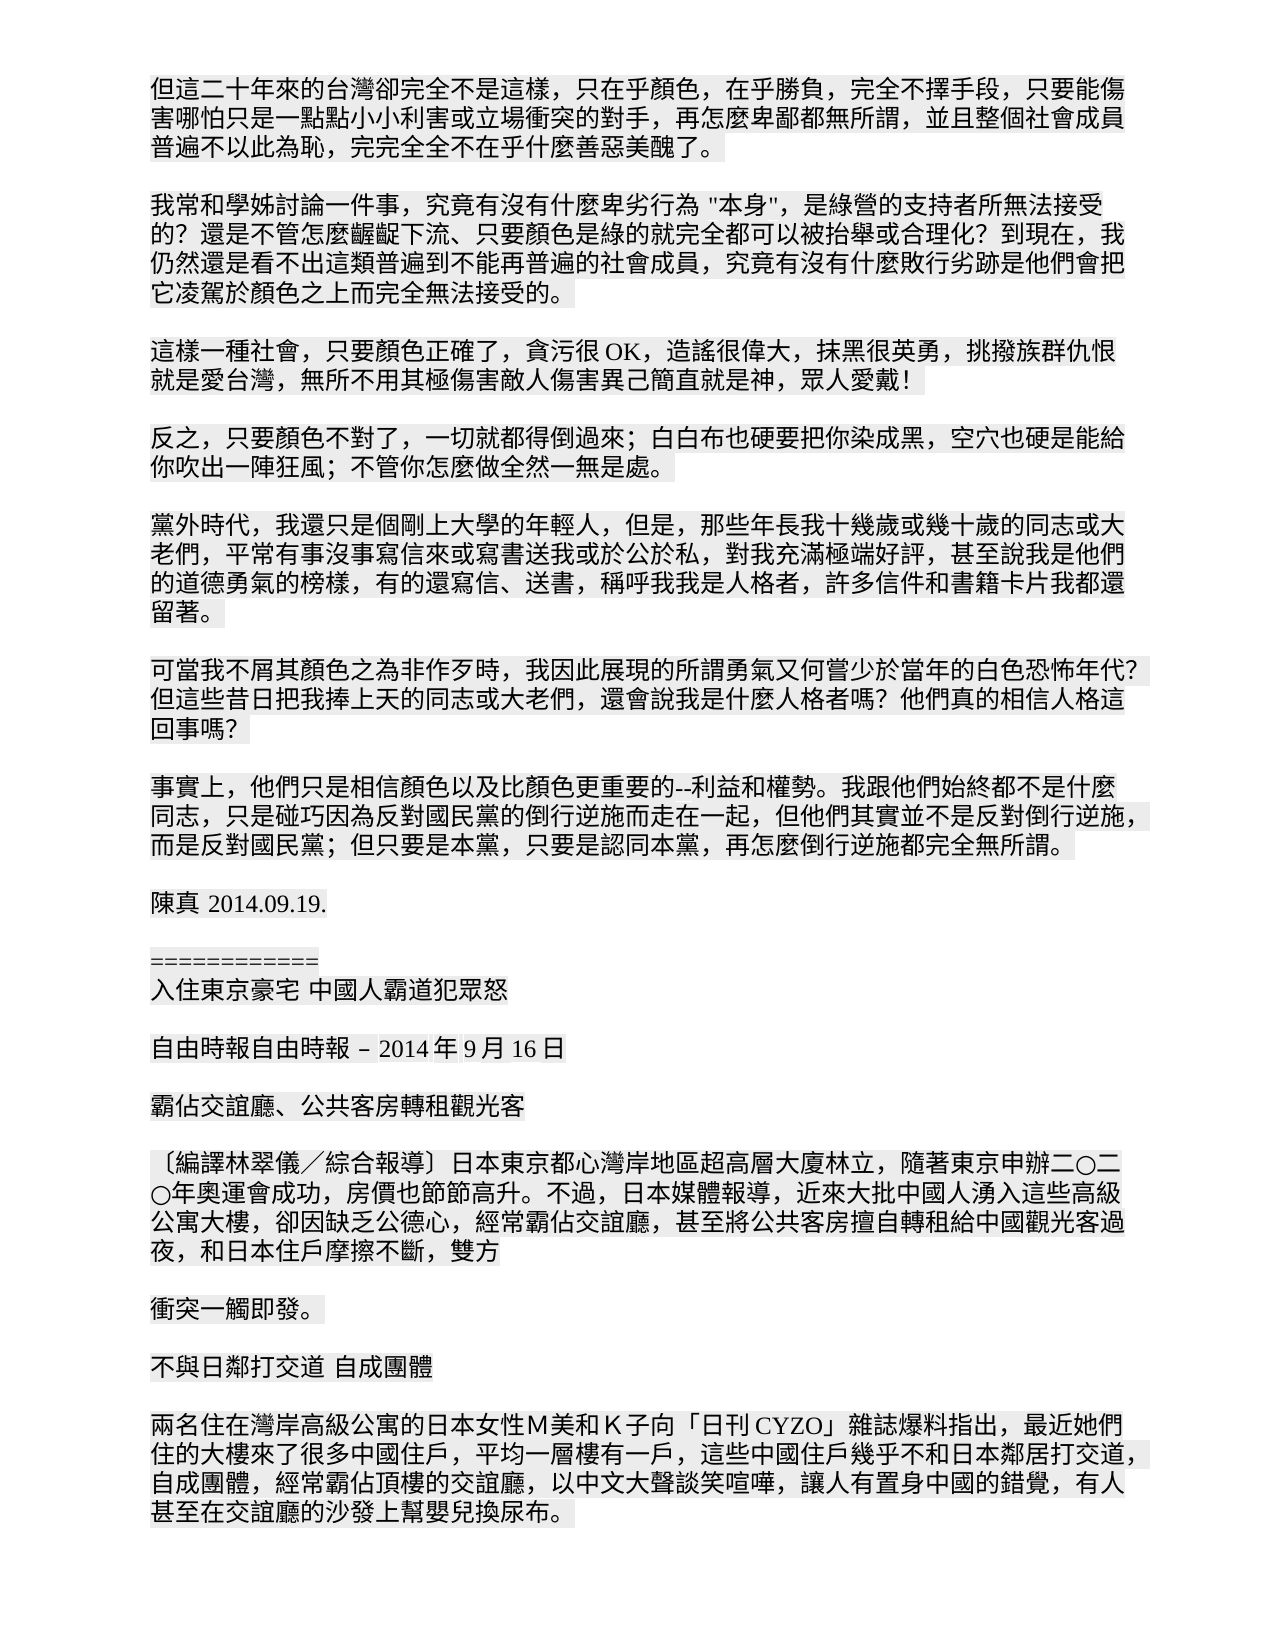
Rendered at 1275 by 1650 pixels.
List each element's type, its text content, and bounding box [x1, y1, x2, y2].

text 像這類什麼 "中國人霸道"、赤裸裸抹黑特定族群挑撥仇恨特定族群的言論，在國外肯定會招來法律或現實上的巨大嚴重後果；但在台灣卻長期以來在這類X它媽的人渣黑心媒體上每天大量捏造、渲染，無日無之，無所不用其極，而台灣社會卻對這種極其敗德齷齪的行為絲毫不會憤怒，反而很認同。 甚至連名字都不知道的什麼大陸在台女生，甩了老公然後又交了個男朋友，也能渲染成 "中國女無情"，或是哪個大陸媳婦跟台灣公婆不合，存了一點零用錢寄回大陸，也能以斗大標題報導 "中國女貪婪不孝" 等等。非常惡劣醜陋的媒體。 我若用字典上所有負面形容詞來形容這些人渣媒體恐怕都還不足以形容其齷齪和邪惡。像自由時報這樣一種黑心人渣媒體，其財團家族施行各種詐術騙術去撈錢騙錢炒房炒地皮騙取鉅款、同時又不擇手段造謠瞎掰渲染、無所不用其極抹黑、妖魔化大陸人、挑撥台灣人對大陸人的仇恨與歧視，這樣一種在二十一世紀竟然還存在地球上的不可思議的、毫無人性的黑心媒體，卻竟然是台灣人最愛看的報紙，完全沒有半點最基本的文明素質。 一些英國小報很排斥外來移民，但如果他們的邪惡是 1，那麼，黑心人渣自由時報的邪惡就是1000000000000，但台灣社會卻完完全全不覺其邪惡與醜陋。 至於底下這些公德問題，台灣人究竟是哪一點會比大陸人高明？特別是南部，根本就是無政府狀態，絲絲毫毫無任何公德可言；例如在台南，請問有哪一條街的走廊不被霸佔？有哪一條街可以安全走路而不用走在快車道上？有哪一條馬路的紅綠燈是可以相信的？有哪一條街不是到處亂停車、到處是垃圾？四處地下工廠，假藥偽藥任意賣，黑道橫行，白道比黑道更黑，種種違法亂紀，毫無任何法治可言。在台南，只要你敢，只要你拳頭夠大或權勢夠硬，保證不會有事。 反之，就連寫個文章說台南醫師公會不應以團體名義支持特定候選人，馬上就會面臨暴力威脅，揚言傷人、砸爛診所。就連我現在大膽做這樣一些有關台南市政的批評，都覺得很危險，很擔心，不知道又要惹來什麼暴力禍端而危及親人。很多同學、朋友或親人，經常再三勸我一定要閉嘴，絕對不要對台南綠營有任何不敬，我也盡一切努力噤聲不語，寫一堆文章根本從來都不敢公開貼出來，但有時還是會忍不住公開批評兩句。 重點是：這一切都不該是一種血統論、種族論，我不會說 "台南人" 就是這樣一種低能邪惡又髒又臭又不衛生的下三濫族群。 硬是要藉著渲染或捏造或造謠的手段(如反ECFA或反服貿貨貿等等，憑藉的理由幾乎全數是謊言)，硬是要把大陸人給說成又髒又臭又低能又邪惡的人種。這種挑撥仇恨與醜化及妖魔化真是非常可恨，非常可恥。 世上之大，存在一些極端卑劣、違反基本人性的齷齪人事物本不足為奇，但最奇特而且也最令人感到痛苦的是，竟然一整個台灣社會對這樣一些極端卑劣極度無恥下流完全沒有任何基本人性與誠信可言的人事物，卻不但不覺其齷齪，反而是這個社會人們的最愛。 在某個極為重要的道德意義上，以色列的惡行如果是1，那麼，這樣一種黑心人渣媒體及政客、名嘴、學者及其一大票支持者的邪惡就是10000000000000000000000000。 我常引用以色列反對服役等團體的一句話：世上總該有些事是一個正直的人無論如何都不會去做的。也就是說，人性有善有惡這我很清楚，我的邪惡自然也不會比各位哈巴狗之友要少一些，但重點是：邪惡總該有個極限；一旦超過這個極限，那就是違反了最基本的人性。 可悲的是，台灣卻充斥這樣一種只要是綠的、只要X他媽的什麼愛台灣，然後就可以盡情傷害所謂敵人，一切卑劣行為都可以被美化的普遍社會氣氛。 在我曾經歷的那個努力打擊異議人士的白色恐怖年代，也不至於如此卑劣。那時候的所謂忠黨愛國者或機構或媒體或御用學者，基本上還是相信善，至少他表面上仍願意承認善惡美醜是一種判斷是非的準則。 但這二十年來的台灣卻完全不是這樣，只在乎顏色，在乎勝負，完全不擇手段，只要能傷害哪怕只是一點點小小利害或立場衝突的對手，再怎麼卑鄙都無所謂，並且整個社會成員普遍不以此為恥，完完全全不在乎什麼善惡美醜了。 我常和學姊討論一件事，究竟有沒有什麼卑劣行為 "本身"，是綠營的支持者所無法接受的？還是不管怎麼齷齪下流、只要顏色是綠的就完全都可以被抬舉或合理化？到現在，我仍然還是看不出這類普遍到不能再普遍的社會成員，究竟有沒有什麼敗行劣跡是他們會把它凌駕於顏色之上而完全無法接受的。 這樣一種社會，只要顏色正確了，貪污很OK，造謠很偉大，抹黑很英勇，挑撥族群仇恨就是愛台灣，無所不用其極傷害敵人傷害異己簡直就是神，眾人愛戴！ 反之，只要顏色不對了，一切就都得倒過來；白白布也硬要把你染成黑，空穴也硬是能給你吹出一陣狂風；不管你怎麼做全然一無是處。 黨外時代，我還只是個剛上大學的年輕人，但是，那些年長我十幾歲或幾十歲的同志或大老們，平常有事沒事寫信來或寫書送我或於公於私，對我充滿極端好評，甚至說我是他們的道德勇氣的榜樣，有的還寫信、送書，稱呼我我是人格者，許多信件和書籍卡片我都還留著。 可當我不屑其顏色之為非作歹時，我因此展現的所謂勇氣又何嘗少於當年的白色恐怖年代？但這些昔日把我捧上天的同志或大老們，還會說我是什麼人格者嗎？他們真的相信人格這回事嗎？ 事實上，他們只是相信顏色以及比顏色更重要的--利益和權勢。我跟他們始終都不是什麼同志，只是碰巧因為反對國民黨的倒行逆施而走在一起，但他們其實並不是反對倒行逆施，而是反對國民黨；但只要是本黨，只要是認同本黨，再怎麼倒行逆施都完全無所謂。 陳真 2014.09.19. ============ 入住東京豪宅 中國人霸道犯眾怒 自由時報自由時報 – 2014年9月16日 霸佔交誼廳、公共客房轉租觀光客 〔編譯林翠儀／綜合報導〕日本東京都心灣岸地區超高層大廈林立，隨著東京申辦二○二○年奧運會成功，房價也節節高升。不過，日本媒體報導，近來大批中國人湧入這些高級公寓大樓，卻因缺乏公德心，經常霸佔交誼廳，甚至將公共客房擅自轉租給中國觀光客過夜，和日本住戶摩擦不斷，雙方 衝突一觸即發。 不與日鄰打交道 自成團體 兩名住在灣岸高級公寓的日本女性Ｍ美和Ｋ子向「日刊CYZO」雜誌爆料指出，最近她們住的大樓來了很多中國住戶，平均一層樓有一戶，這些中國住戶幾乎不和日本鄰居打交道，自成團體，經常霸佔頂樓的交誼廳，以中文大聲談笑喧嘩，讓人有置身中國的錯覺，有人甚至在交誼廳的沙發上幫嬰兒換尿布。 Ｋ子指出，大樓裡設有公共客房，提供住戶訪客過夜之用。由於數量有限，必須提早向管理室預約，但中國鄰居搬進來後，公共客房總是呈現客滿狀態，預約者幾乎都是中國住戶。Ｋ子表示，她聽說中國住戶將客房預約下來，再透過網路轉租給中國遊客。 陽台烤肉、亂停車 惹人厭 中國鄰居缺乏公德心，透過管理室勸導也未見改善，連附近的自助式速食店都受到波及，經常可以看到中國鄰居吃完後留下滿桌杯盤。另外，中國住戶在公寓陽台烤肉、亂停車也讓日本鄰居感到頭痛。住戶的小孩有時在大樓附設的托兒所發生小摩擦，中國家長馬上就興師問罪，氣焰乖張。 [150, 75, 1125, 1556]
